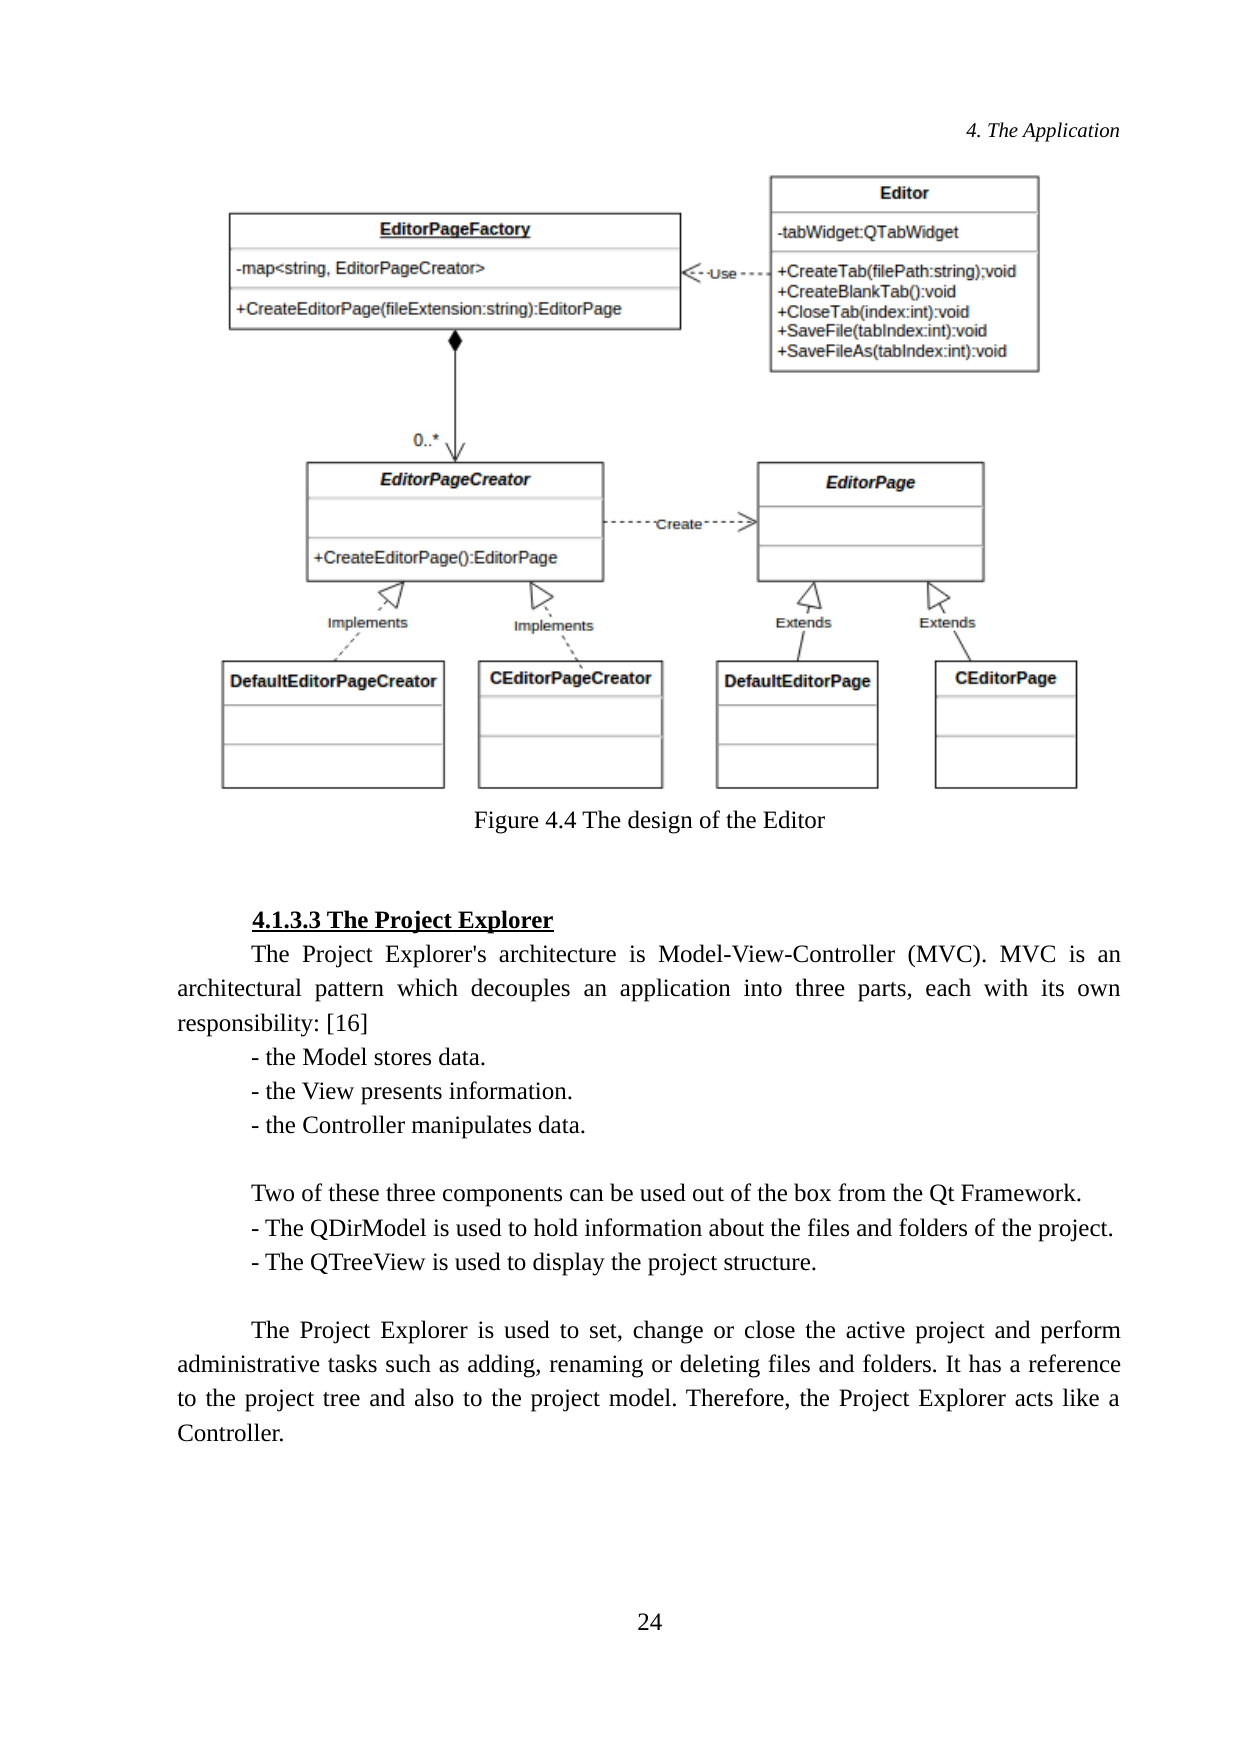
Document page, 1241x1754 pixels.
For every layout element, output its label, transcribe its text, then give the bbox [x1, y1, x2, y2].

text - The QDirModel is used to hold information about the files and folders of the project. [177, 1213, 1122, 1241]
text The Project Explorer's architecture is Model-View-Controller (MVC). MVC is an architectural pattern which decouples an application into three parts, each with its own responsibility: [16] [177, 939, 1122, 1036]
text Figure 4.4 The design of the Editor [177, 172, 1122, 834]
subtitle 4.1.3.3 The Project Explorer [177, 905, 1122, 934]
text Two of these three components can be used out of the box from the Qt Framework. [177, 1178, 1122, 1207]
text - the Model stores data. [177, 1042, 1122, 1071]
text The Project Explorer is used to set, change or close the active project and perform administrative tasks such as adding, renaming or deleting files and folders. It has a reference to the project tree and also to the project model. Therefore, the Project Explorer acts like a Controller. [177, 1315, 1122, 1446]
picture [212, 171, 1087, 800]
text - the View presents information. [177, 1076, 1122, 1105]
text - The QTreeView is used to display the project structure. [177, 1247, 1122, 1276]
text - the Controller manipulates data. [177, 1110, 1122, 1139]
